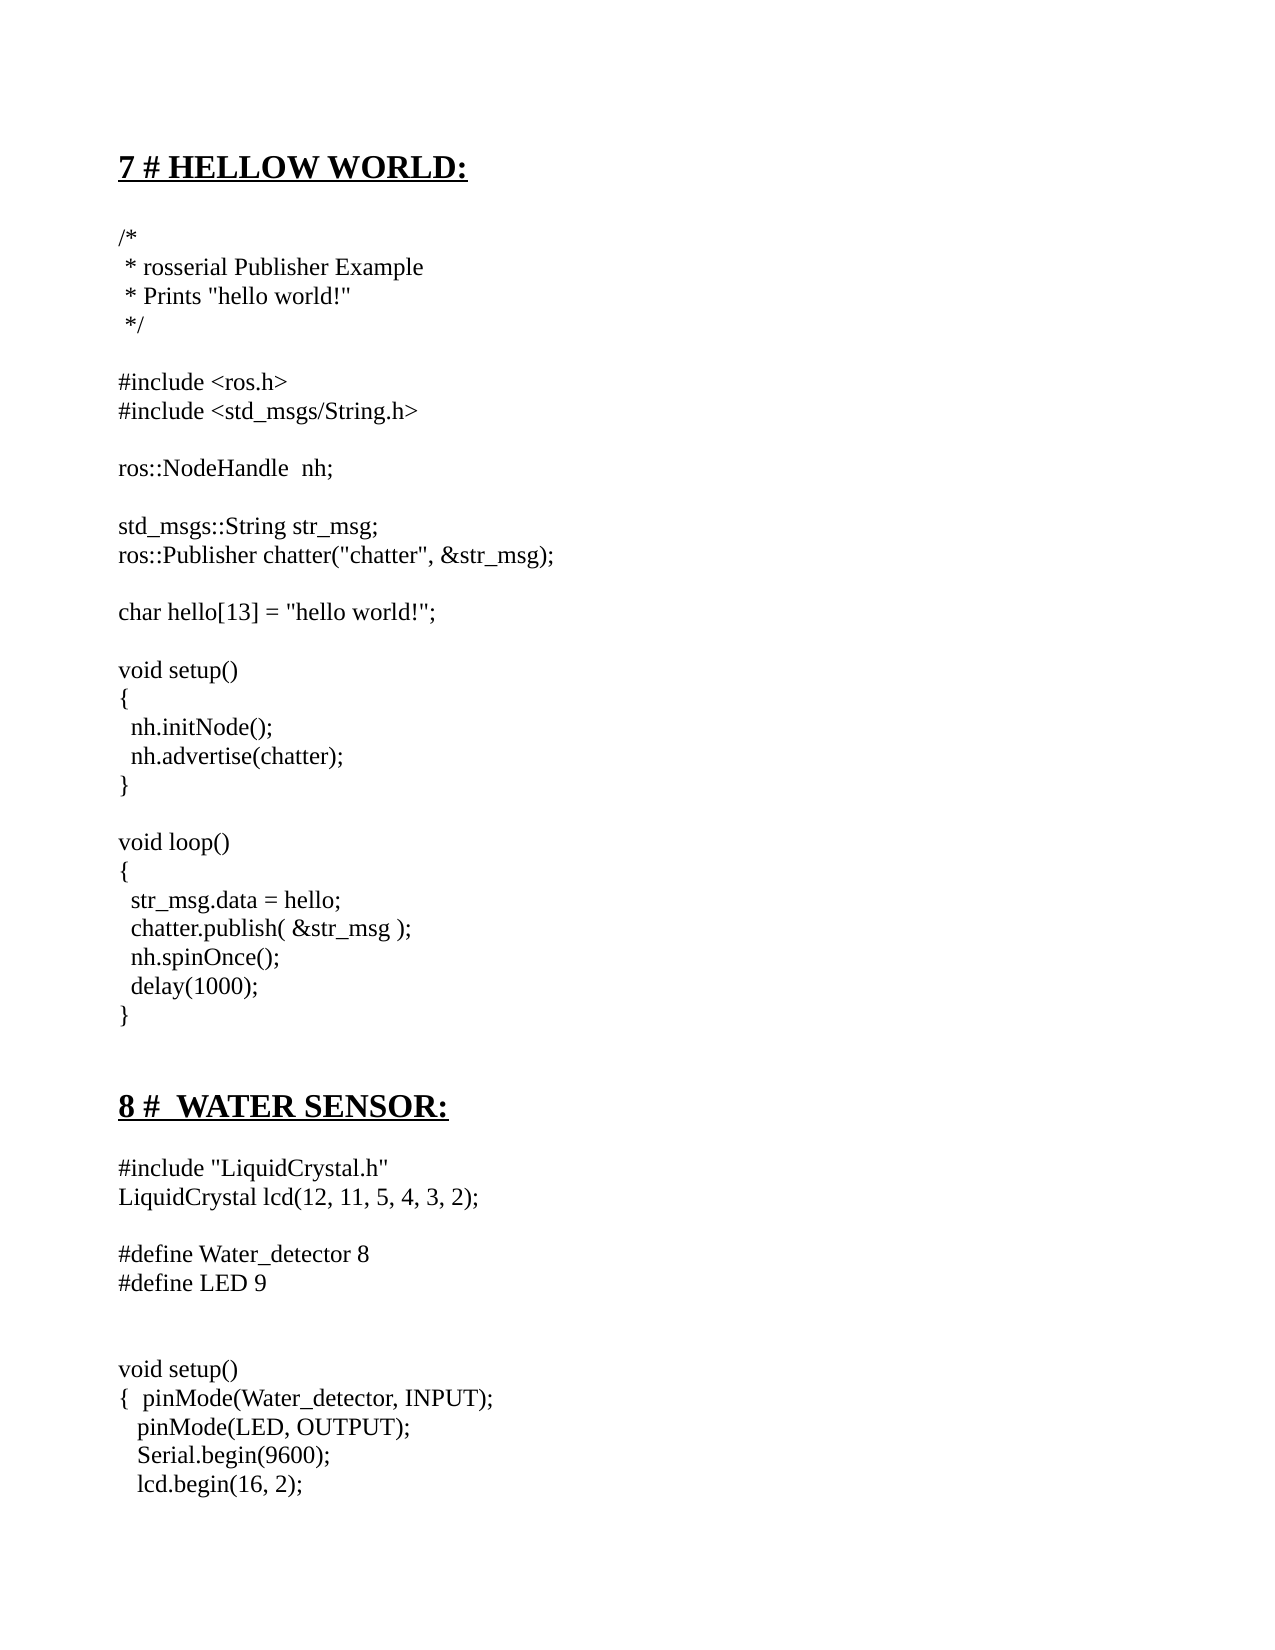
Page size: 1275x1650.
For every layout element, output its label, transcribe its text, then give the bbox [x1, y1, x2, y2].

text Serial.begin(9600); [118, 1441, 1157, 1469]
text ros::NodeHandle nh; [118, 453, 1157, 482]
text nh.initNode(); [118, 712, 1157, 741]
text nh.spinOnce(); [118, 942, 1157, 971]
text #include <ros.h> [118, 367, 1157, 396]
text str_msg.data = hello; [118, 885, 1157, 913]
text pinMode(LED, OUTPUT); [118, 1412, 1157, 1441]
text LiquidCrystal lcd(12, 11, 5, 4, 3, 2); [118, 1182, 1157, 1211]
text /* [118, 223, 1157, 252]
text } [118, 770, 1157, 798]
text #include <std_msgs/String.h> [118, 396, 1157, 425]
text char hello[13] = "hello world!"; [118, 597, 1157, 626]
text #define Water_detector 8 [118, 1239, 1157, 1268]
text std_msgs::String str_msg; [118, 511, 1157, 540]
text */ [118, 310, 1157, 338]
text void setup() [118, 1354, 1157, 1383]
text chatter.publish( &str_msg ); [118, 913, 1157, 942]
text { [118, 856, 1157, 885]
text ros::Publisher chatter("chatter", &str_msg); [118, 540, 1157, 568]
text 7 # HELLOW WORLD: [118, 147, 1157, 185]
text #define LED 9 [118, 1268, 1157, 1297]
text } [118, 1000, 1157, 1028]
text void setup() [118, 655, 1157, 683]
text 8 # WATER SENSOR: [118, 1086, 1157, 1124]
text #include "LiquidCrystal.h" [118, 1153, 1157, 1182]
text { [118, 683, 1157, 712]
text delay(1000); [118, 971, 1157, 1000]
text { pinMode(Water_detector, INPUT); [118, 1383, 1157, 1412]
text nh.advertise(chatter); [118, 741, 1157, 770]
text * Prints "hello world!" [118, 281, 1157, 310]
text * rosserial Publisher Example [118, 252, 1157, 281]
text lcd.begin(16, 2); [118, 1469, 1157, 1498]
text void loop() [118, 827, 1157, 856]
